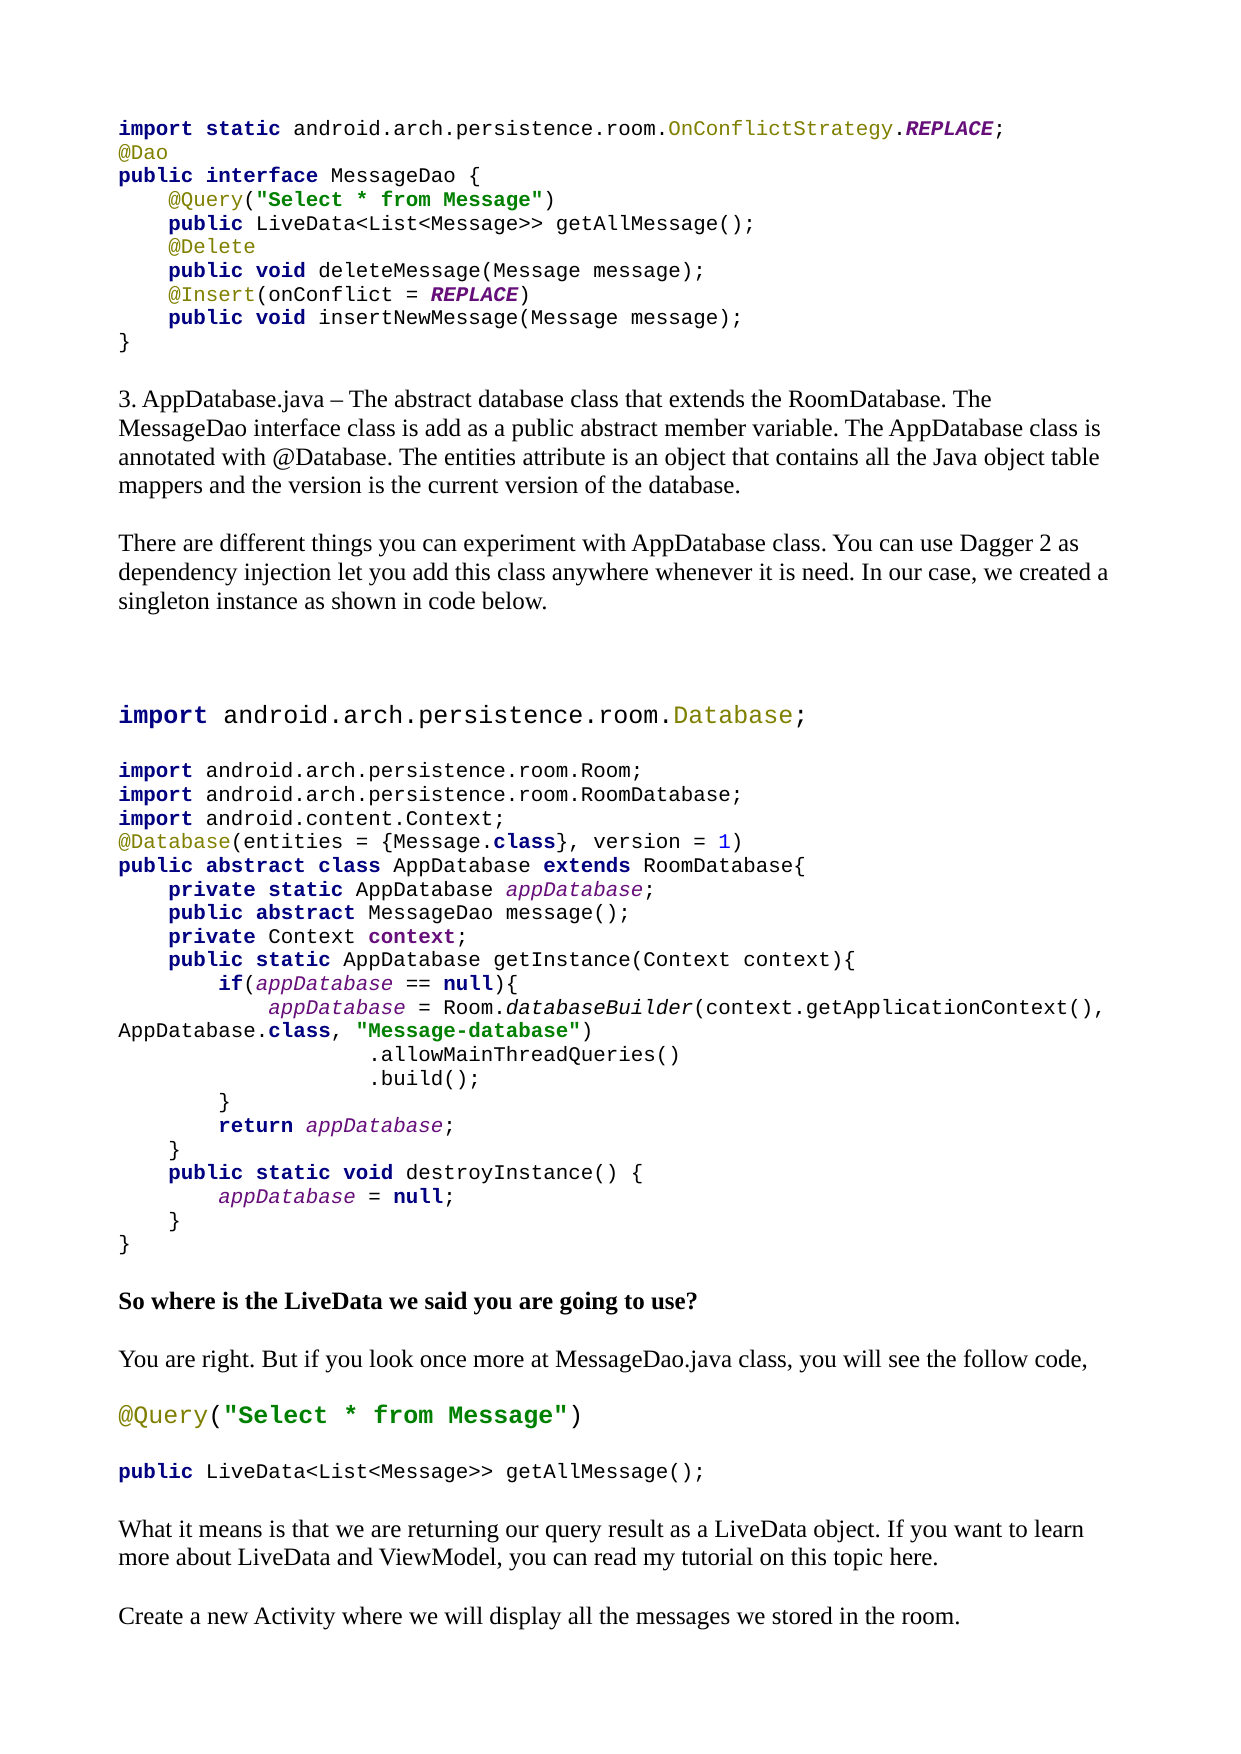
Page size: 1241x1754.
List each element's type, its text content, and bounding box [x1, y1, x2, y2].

text @Database(entities = {Message.class}, version = 1) [118, 831, 1122, 855]
text public abstract MessageDao message(); [118, 902, 1122, 926]
text public static AppDatabase getInstance(Context context){ [118, 949, 1122, 973]
text if(appDatabase == null){ [118, 973, 1122, 997]
text There are different things you can experiment with AppDatabase class. You can use Dagger 2 as dependency injection let you add this class anywhere whenever it is need. In our case, we created a singleton instance as shown in code below. [118, 528, 1122, 615]
text So where is the LiveData we said you are going to use? [118, 1286, 1122, 1315]
text @Insert(onConflict = REPLACE) [118, 284, 1122, 307]
text @Query("Select * from Message") [118, 1403, 1122, 1431]
text import android.arch.persistence.room.Database; [118, 702, 1122, 731]
text public LiveData<List<Message>> getAllMessage(); [118, 1461, 1122, 1484]
text public LiveData<List<Message>> getAllMessage(); [118, 213, 1122, 236]
text appDatabase = null; [118, 1186, 1122, 1209]
text You are right. But if you look once more at MessageDao.java class, you will see the follow code, [118, 1344, 1122, 1373]
text public abstract class AppDatabase extends RoomDatabase{ [118, 855, 1122, 878]
text import android.arch.persistence.room.Room; [118, 760, 1122, 784]
text .allowMainThreadQueries() [118, 1044, 1122, 1068]
text @Dao [118, 142, 1122, 165]
text private Context context; [118, 926, 1122, 949]
text appDatabase = Room.databaseBuilder(context.getApplicationContext(), AppDatabase.class, "Message-database") [118, 997, 1122, 1044]
text @Query("Select * from Message") [118, 189, 1122, 213]
text } [118, 331, 1122, 354]
text public void deleteMessage(Message message); [118, 260, 1122, 284]
text return appDatabase; [118, 1115, 1122, 1139]
text public interface MessageDao { [118, 165, 1122, 189]
text import static android.arch.persistence.room.OnConflictStrategy.REPLACE; [118, 118, 1122, 142]
text } [118, 1091, 1122, 1115]
text .build(); [118, 1068, 1122, 1091]
text } [118, 1139, 1122, 1162]
text @Delete [118, 236, 1122, 260]
text public static void destroyInstance() { [118, 1162, 1122, 1186]
text What it means is that we are returning our query result as a LiveData object. If you want to learn more about LiveData and ViewModel, you can read my tutorial on this topic here. [118, 1514, 1122, 1571]
text 3. AppDatabase.java – The abstract database class that extends the RoomDatabase. The MessageDao interface class is add as a public abstract member variable. The AppDatabase class is annotated with @Database. The entities attribute is an object that contains all the Java object table mappers and the version is the current version of the database. [118, 384, 1122, 499]
text private static AppDatabase appDatabase; [118, 878, 1122, 902]
text } [118, 1209, 1122, 1233]
text import android.arch.persistence.room.RoomDatabase; [118, 784, 1122, 808]
text } [118, 1233, 1122, 1257]
text public void insertNewMessage(Message message); [118, 307, 1122, 331]
text Create a new Activity where we will display all the messages we stored in the room. [118, 1601, 1122, 1629]
text import android.content.Context; [118, 808, 1122, 831]
